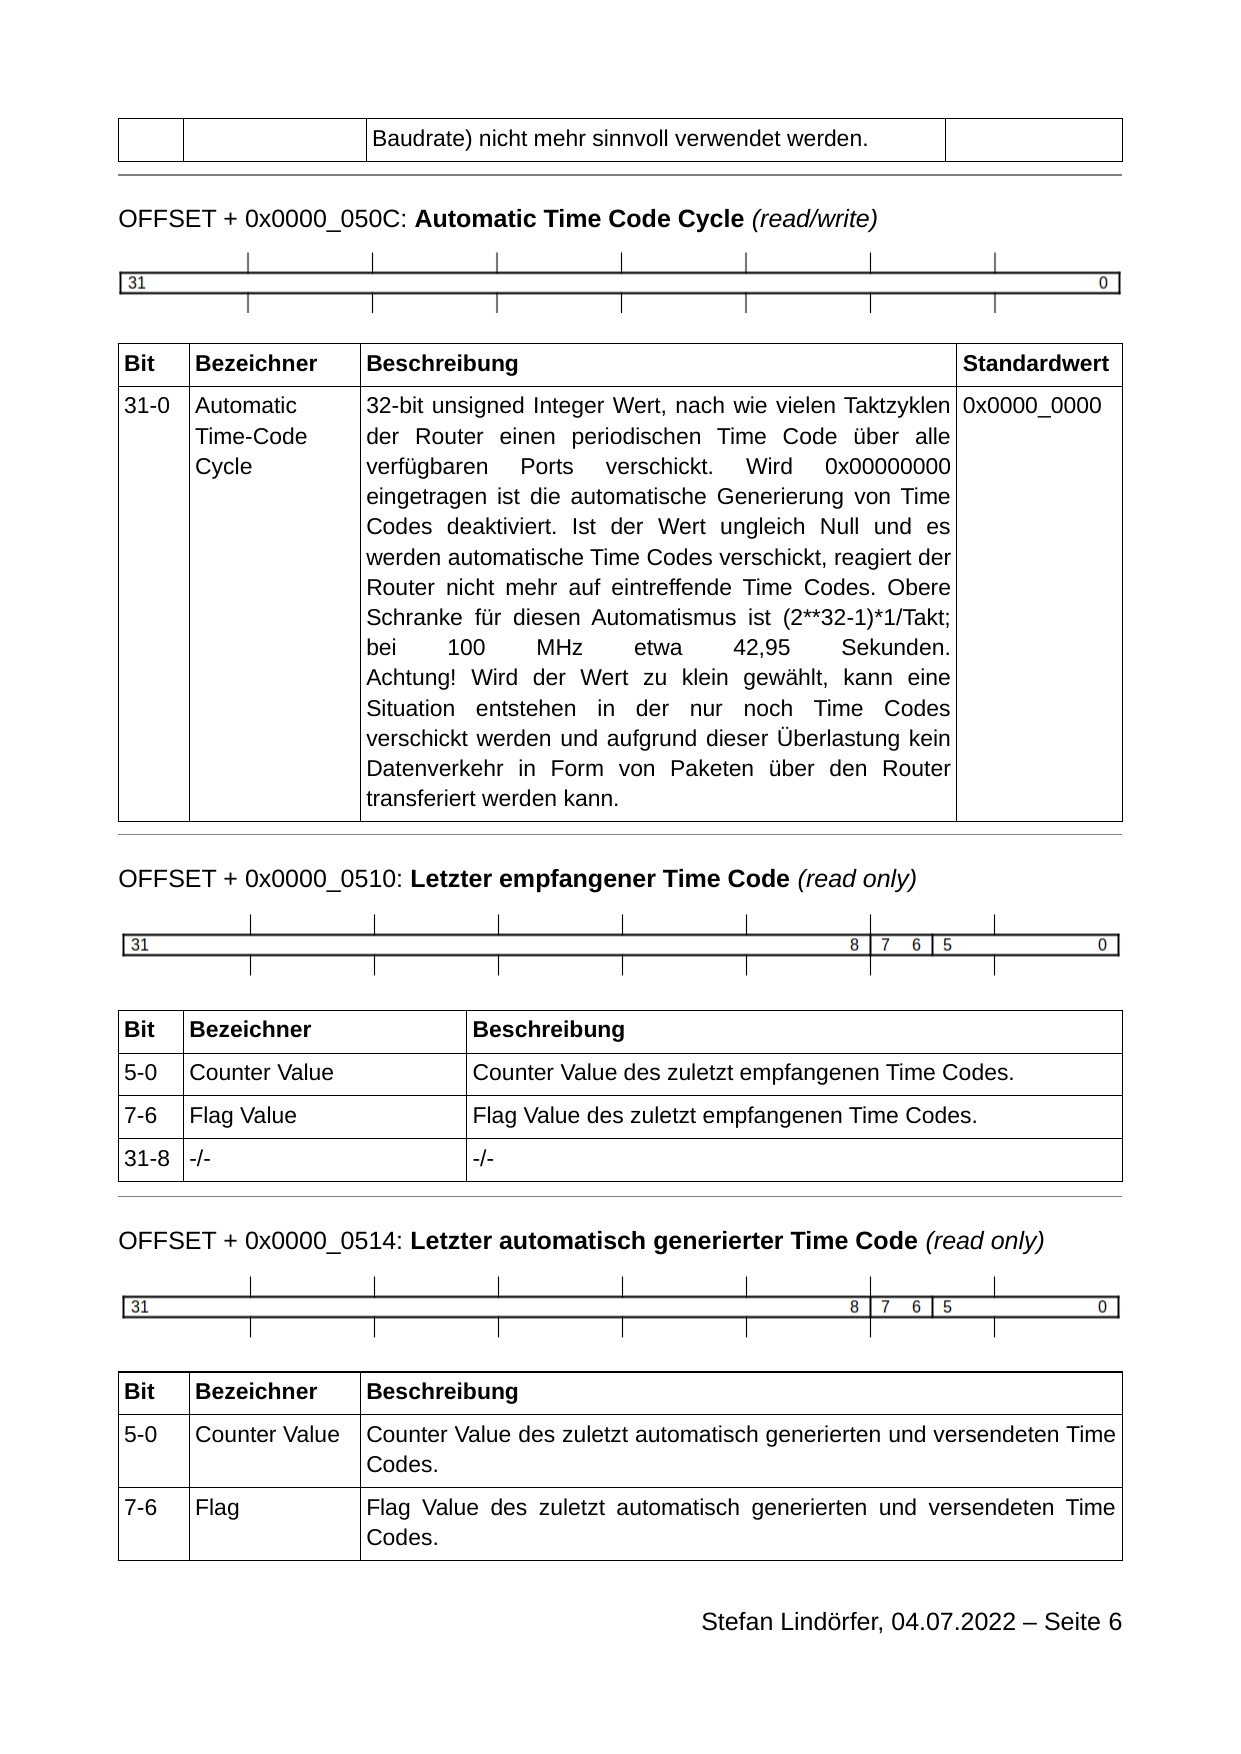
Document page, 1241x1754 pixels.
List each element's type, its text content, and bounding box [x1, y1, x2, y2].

table_header Bit [119, 1373, 189, 1414]
table_cell Flag Value des zuletzt empfangenen Time Codes. [467, 1096, 1122, 1138]
table_header Bit [119, 1011, 183, 1052]
table_cell 31-0 [119, 387, 189, 821]
text OFFSET + 0x0000_0510: Letzter empfangener Time Code (read only) [118, 864, 1122, 893]
table_cell 5-0 [119, 1415, 189, 1487]
table_cell 7-6 [119, 1488, 189, 1560]
table_cell Counter Value des zuletzt empfangenen Time Codes. [467, 1054, 1122, 1095]
table_cell -/- [467, 1139, 1122, 1181]
table_header Beschreibung [361, 344, 956, 386]
table_header Beschreibung [361, 1373, 1122, 1414]
table_cell 7-6 [119, 1096, 183, 1138]
table_cell Flag [190, 1488, 360, 1560]
table_cell Baudrate) nicht mehr sinnvoll verwendet werden. [367, 119, 945, 161]
table_cell Counter Value des zuletzt automatisch generierten und versendeten Time Codes. [361, 1415, 1122, 1487]
table_header Beschreibung [467, 1011, 1122, 1052]
table_cell Flag Value [184, 1096, 466, 1138]
table_cell -/- [184, 1139, 466, 1181]
picture [118, 1273, 1123, 1342]
table_cell 32-bit unsigned Integer Wert, nach wie vielen Taktzyklen der Router einen periodischen Time Code über alle verfügbaren Ports verschickt. Wird 0x00000000 eingetragen ist die automatische Generierung von Time Codes deaktiviert. Ist der Wert ungleich Null und es werden automatische Time Codes verschickt, reagiert der Router nicht mehr auf eintreffende Time Codes. Obere Schranke für diesen Automatismus ist (2**32-1)*1/Takt; bei 100 MHz etwa 42,95 Sekunden. Achtung! Wird der Wert zu klein gewählt, kann eine Situation entstehen in der nur noch Time Codes verschickt werden und aufgrund dieser Überlastung kein Datenverkehr in Form von Paketen über den Router transferiert werden kann. [361, 387, 956, 821]
table_cell Counter Value [184, 1054, 466, 1095]
table_cell 0x0000_0000 [957, 387, 1122, 821]
table_cell [119, 119, 183, 161]
table_cell Automatic Time-Code Cycle [190, 387, 360, 821]
table_cell [184, 119, 366, 161]
table_cell Flag Value des zuletzt automatisch generierten und versendeten Time Codes. [361, 1488, 1122, 1560]
table_cell 5-0 [119, 1054, 183, 1095]
picture [118, 251, 1123, 313]
table_cell [946, 119, 1122, 161]
table_header Bezeichner [190, 1373, 360, 1414]
table_header Bezeichner [184, 1011, 466, 1052]
picture [118, 911, 1123, 980]
text OFFSET + 0x0000_0514: Letzter automatisch generierter Time Code (read only) [118, 1226, 1122, 1254]
table_header Bezeichner [190, 344, 360, 386]
table_header Bit [119, 344, 189, 386]
table_header Standardwert [957, 344, 1122, 386]
text OFFSET + 0x0000_050C: Automatic Time Code Cycle (read/write) [118, 204, 1122, 233]
table_cell 31-8 [119, 1139, 183, 1181]
table_cell Counter Value [190, 1415, 360, 1487]
